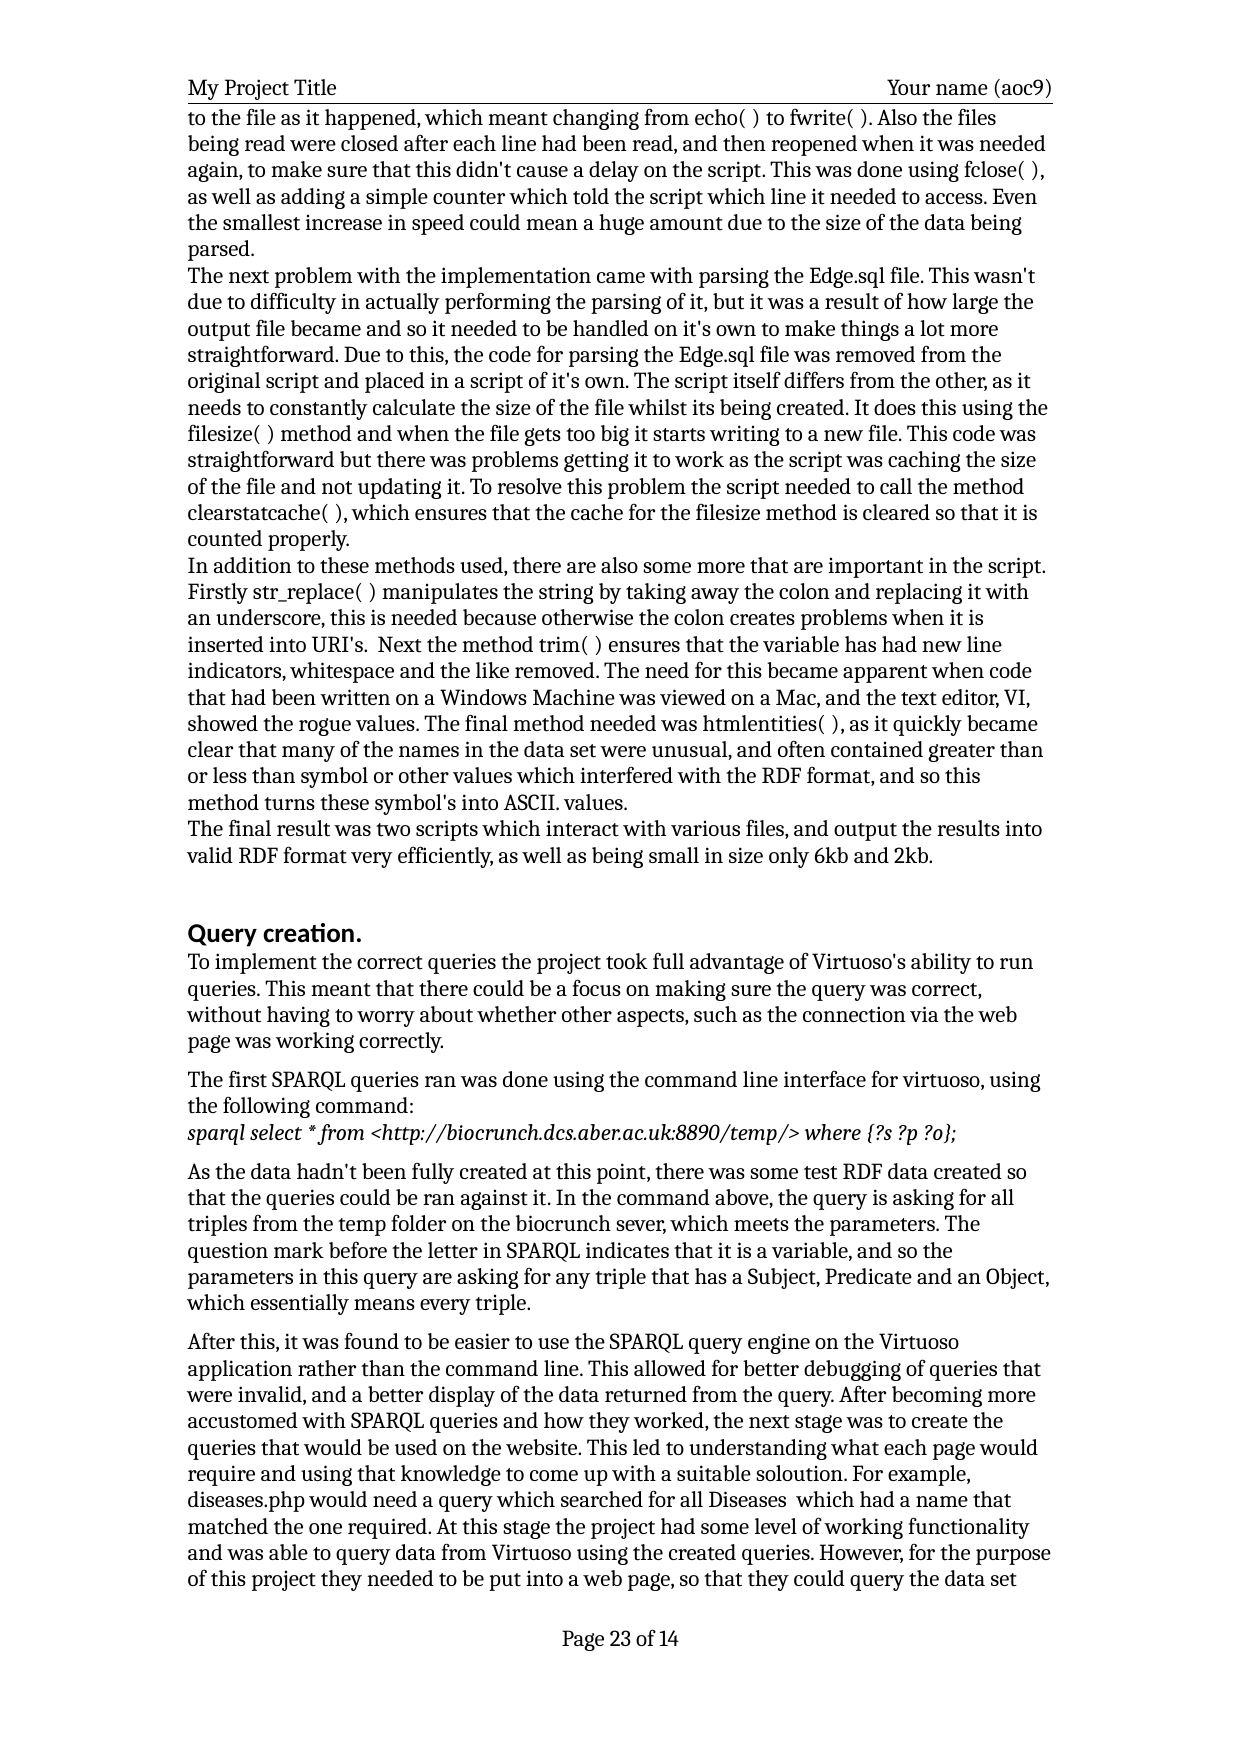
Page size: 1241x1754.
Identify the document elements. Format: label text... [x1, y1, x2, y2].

text As the data hadn't been fully created at this point, there was some test RDF data created so that the queries could be ran against it. In the command above, the query is asking for all triples from the temp folder on the biocrunch sever, which meets the parameters. The question mark before the letter in SPARQL indicates that it is a variable, and so the parameters in this query are asking for any triple that has a Subject, Predicate and an Object, which essentially means every triple. [187, 1158, 1053, 1317]
text to the file as it happened, which meant changing from echo( ) to fwrite( ). Also the files being read were closed after each line had been read, and then reopened when it was needed again, to make sure that this didn't cause a delay on the script. This was done using fclose( ), as well as adding a simple counter which told the script which line it needed to access. Even the smallest increase in speed could mean a huge amount due to the size of the data being parsed. The next problem with the implementation came with parsing the Edge.sql file. This wasn't due to difficulty in actually performing the parsing of it, but it was a result of how large the output file became and so it needed to be handled on it's own to make things a lot more straightforward. Due to this, the code for parsing the Edge.sql file was removed from the original script and placed in a script of it's own. The script itself differs from the other, as it needs to constantly calculate the size of the file whilst its being created. It does this using the filesize( ) method and when the file gets too big it starts writing to a new file. This code was straightforward but there was problems getting it to work as the script was caching the size of the file and not updating it. To resolve this problem the script needed to call the method clearstatcache( ), which ensures that the cache for the filesize method is cleared so that it is counted properly. [187, 104, 1053, 552]
text To implement the correct queries the project took full advantage of Virtuoso's ability to run queries. This meant that there could be a focus on making sure the query was correct, without having to worry about whether other aspects, such as the connection via the web page was working correctly. [187, 949, 1053, 1054]
subtitle Query creation. [187, 916, 1053, 949]
text The first SPARQL queries ran was done using the command line interface for virtuoso, using the following command: sparql select * from <http://biocrunch.dcs.aber.ac.uk:8890/temp/> where {?s ?p ?o}; [187, 1067, 1053, 1146]
text After this, it was found to be easier to use the SPARQL query engine on the Virtuoso application rather than the command line. This allowed for better debugging of queries that were invalid, and a better display of the data returned from the query. After becoming more accustomed with SPARQL queries and how they worked, the next stage was to create the queries that would be used on the website. This led to understanding what each page would require and using that knowledge to come up with a suitable soloution. For example, diseases.php would need a query which searched for all Diseases which had a name that matched the one required. At this stage the project had some level of working functionality and was able to query data from Virtuoso using the created queries. However, for the purpose of this project they needed to be put into a web page, so that they could query the data set [187, 1329, 1053, 1593]
text The final result was two scripts which interact with various files, and output the results into valid RDF format very efficiently, as well as being small in size only 6kb and 2kb. [187, 816, 1053, 869]
text In addition to these methods used, there are also some more that are important in the script. Firstly str_replace( ) manipulates the string by taking away the colon and replacing it with an underscore, this is needed because otherwise the colon creates problems when it is inserted into URI's. Next the method trim( ) ensures that the variable has had new line indicators, whitespace and the like removed. The need for this became apparent when code that had been written on a Windows Machine was viewed on a Mac, and the text editor, VI, showed the rogue values. The final method needed was htmlentities( ), as it quickly became clear that many of the names in the data set were unusual, and often contained greater than or less than symbol or other values which interfered with the RDF format, and so this method turns these symbol's into ASCII. values. [187, 552, 1053, 816]
